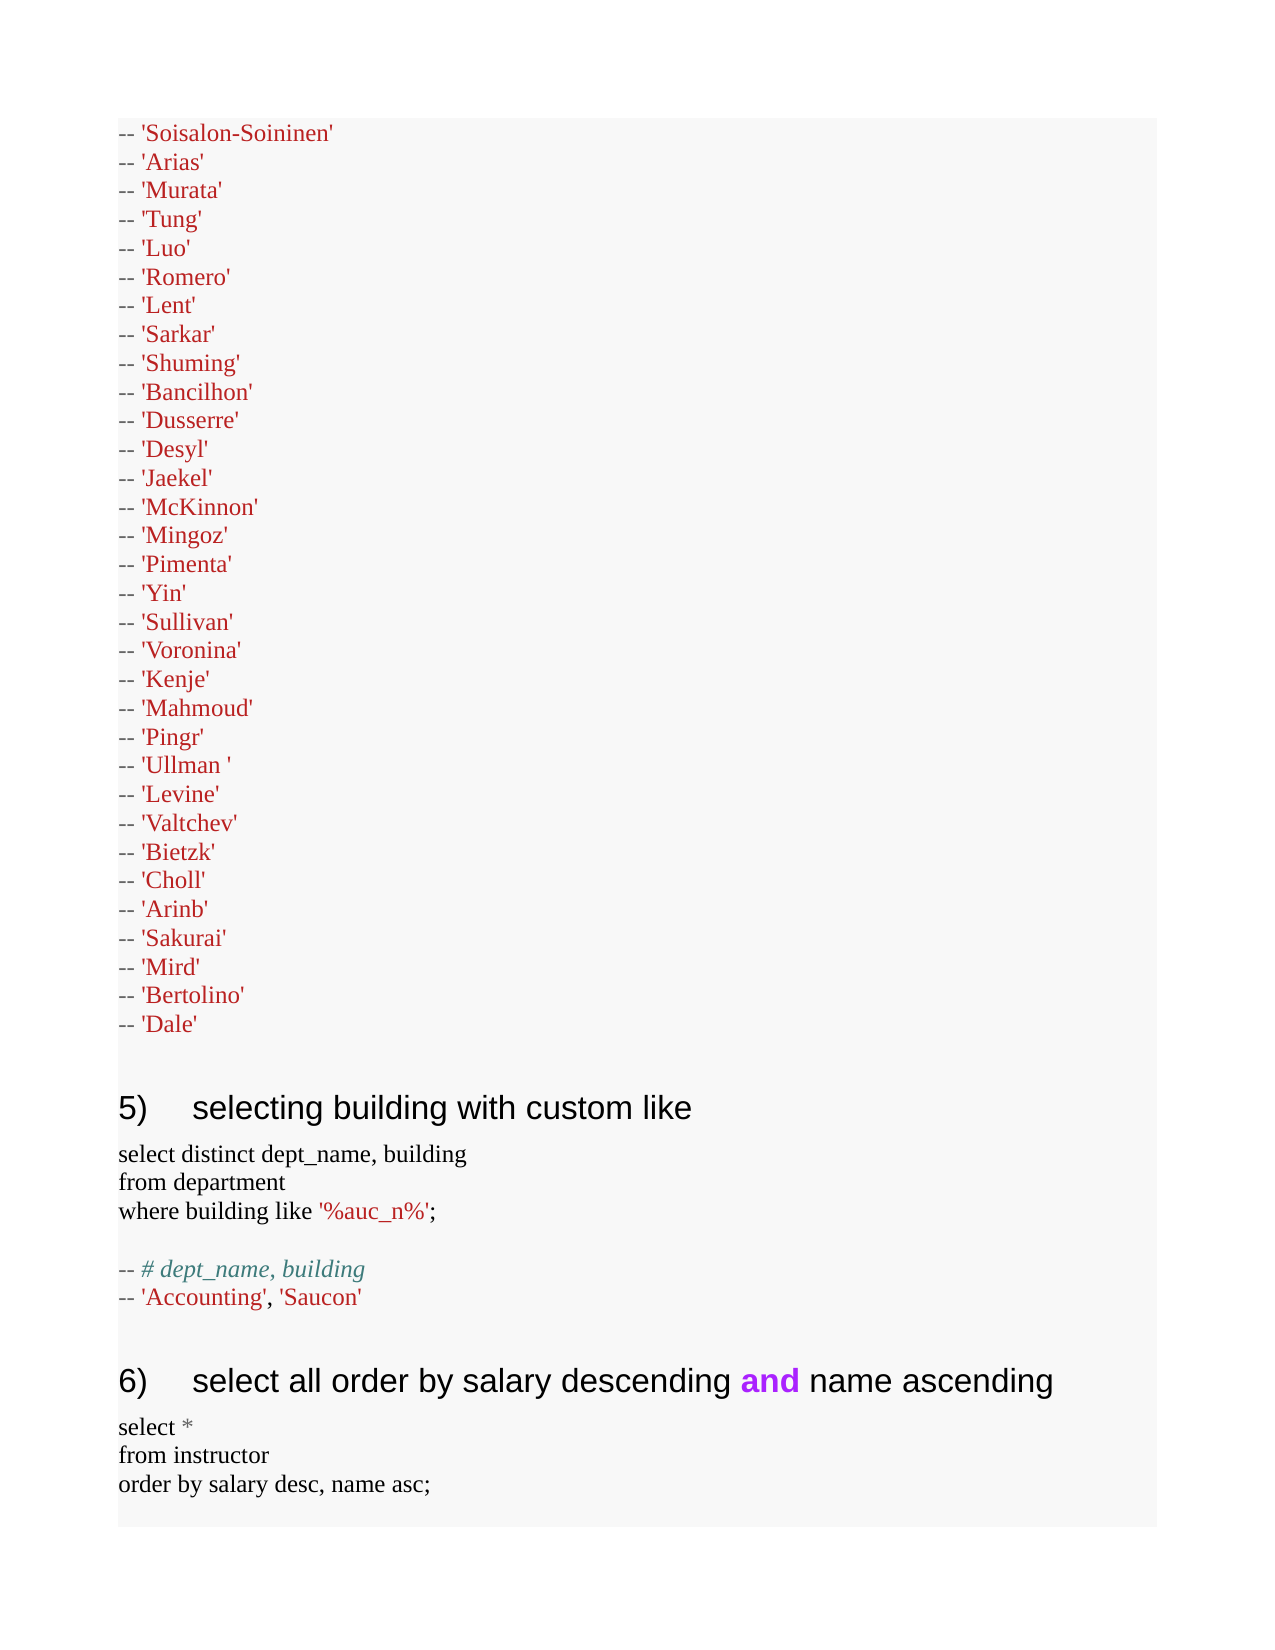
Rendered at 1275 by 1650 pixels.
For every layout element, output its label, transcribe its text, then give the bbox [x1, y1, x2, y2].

subtitle select all order by salary descending and name ascending [118, 1361, 1157, 1399]
text -- 'Ullman ' [118, 751, 1157, 779]
text -- 'Mahmoud' [118, 693, 1157, 722]
text -- 'Romero' [118, 262, 1157, 291]
text -- 'Bancilhon' [118, 377, 1157, 406]
text -- 'Valtchev' [118, 808, 1157, 837]
text where building like '%auc_n%'; [118, 1196, 1157, 1225]
text -- 'Dusserre' [118, 406, 1157, 434]
text -- # dept_name, building [118, 1254, 1157, 1282]
text -- 'Pimenta' [118, 549, 1157, 578]
text -- 'Dale' [118, 1009, 1157, 1038]
text order by salary desc, name asc; [118, 1469, 1157, 1498]
text -- 'Shuming' [118, 348, 1157, 377]
text -- 'Arinb' [118, 894, 1157, 923]
text from instructor [118, 1440, 1157, 1469]
text -- 'Bietzk' [118, 837, 1157, 866]
text -- 'Accounting', 'Saucon' [118, 1282, 1157, 1311]
text select distinct dept_name, building [118, 1139, 1157, 1167]
text -- 'McKinnon' [118, 492, 1157, 521]
text -- 'Voronina' [118, 636, 1157, 664]
text -- 'Bertolino' [118, 981, 1157, 1009]
text -- 'Levine' [118, 779, 1157, 808]
text -- 'Arias' [118, 147, 1157, 176]
text -- 'Mird' [118, 952, 1157, 981]
text -- 'Sarkar' [118, 319, 1157, 348]
text -- 'Tung' [118, 204, 1157, 233]
text -- 'Pingr' [118, 722, 1157, 751]
text -- 'Choll' [118, 866, 1157, 894]
text from department [118, 1167, 1157, 1196]
text -- 'Murata' [118, 176, 1157, 204]
text -- 'Luo' [118, 233, 1157, 262]
text -- 'Yin' [118, 578, 1157, 607]
text select * [118, 1412, 1157, 1440]
text -- 'Jaekel' [118, 463, 1157, 492]
text -- 'Soisalon-Soininen' [118, 118, 1157, 147]
text -- 'Mingoz' [118, 521, 1157, 549]
text -- 'Sullivan' [118, 607, 1157, 636]
text -- 'Kenje' [118, 664, 1157, 693]
text -- 'Lent' [118, 291, 1157, 319]
subtitle selecting building with custom like [118, 1088, 1157, 1126]
text -- 'Desyl' [118, 434, 1157, 463]
text -- 'Sakurai' [118, 923, 1157, 952]
